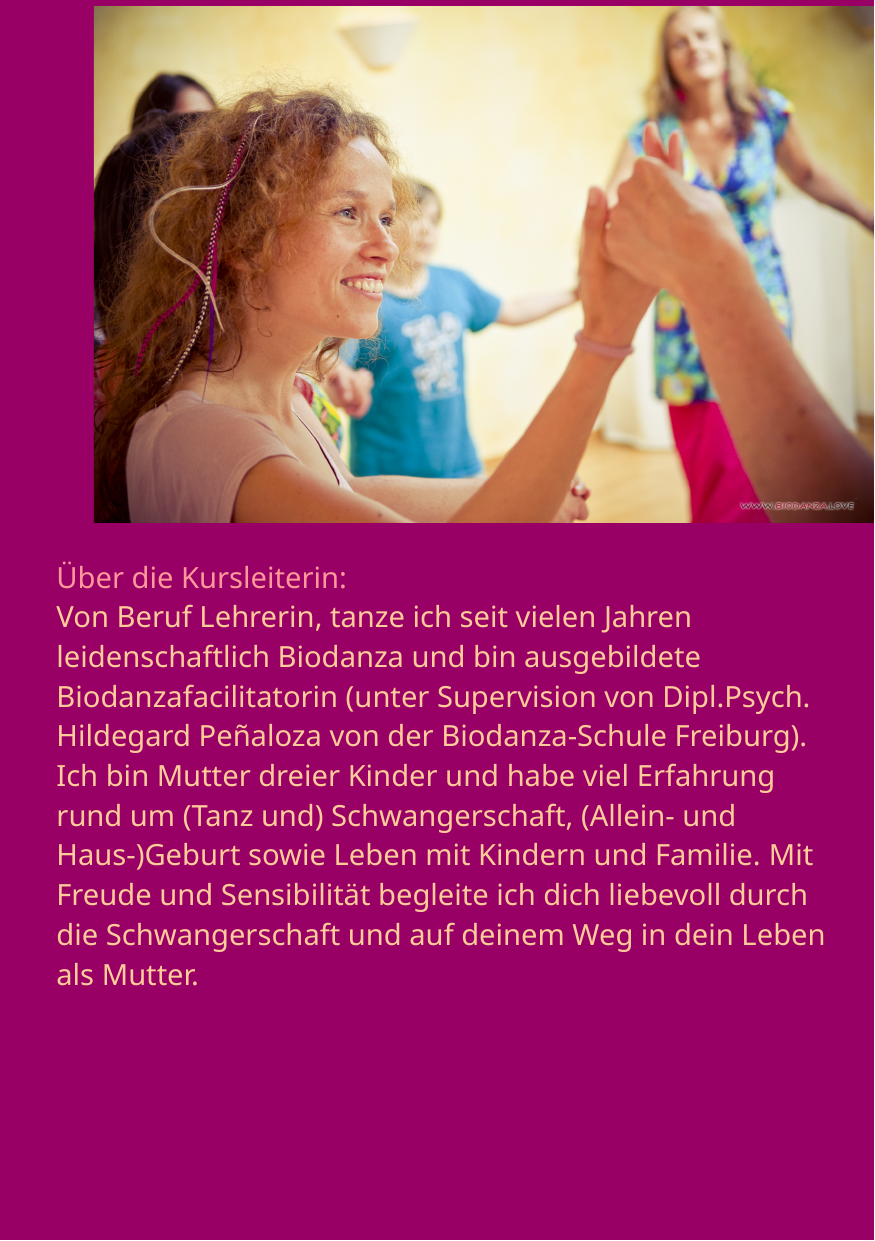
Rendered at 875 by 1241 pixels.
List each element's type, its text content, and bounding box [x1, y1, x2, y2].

text Über die Kursleiterin: [56, 557, 837, 597]
picture [93, 6, 874, 523]
text Von Beruf Lehrerin, tanze ich seit vielen Jahren leidenschaftlich Biodanza und bin ausgebildete Biodanzafacilitatorin (unter Supervision von Dipl.Psych. Hildegard Peñaloza von der Biodanza-Schule Freiburg). Ich bin Mutter dreier Kinder und habe viel Erfahrung rund um (Tanz und) Schwangerschaft, (Allein- und Haus-)Geburt sowie Leben mit Kindern und Familie. Mit Freude und Sensibilität begleite ich dich liebevoll durch die Schwangerschaft und auf deinem Weg in dein Leben als Mutter. [56, 597, 837, 993]
